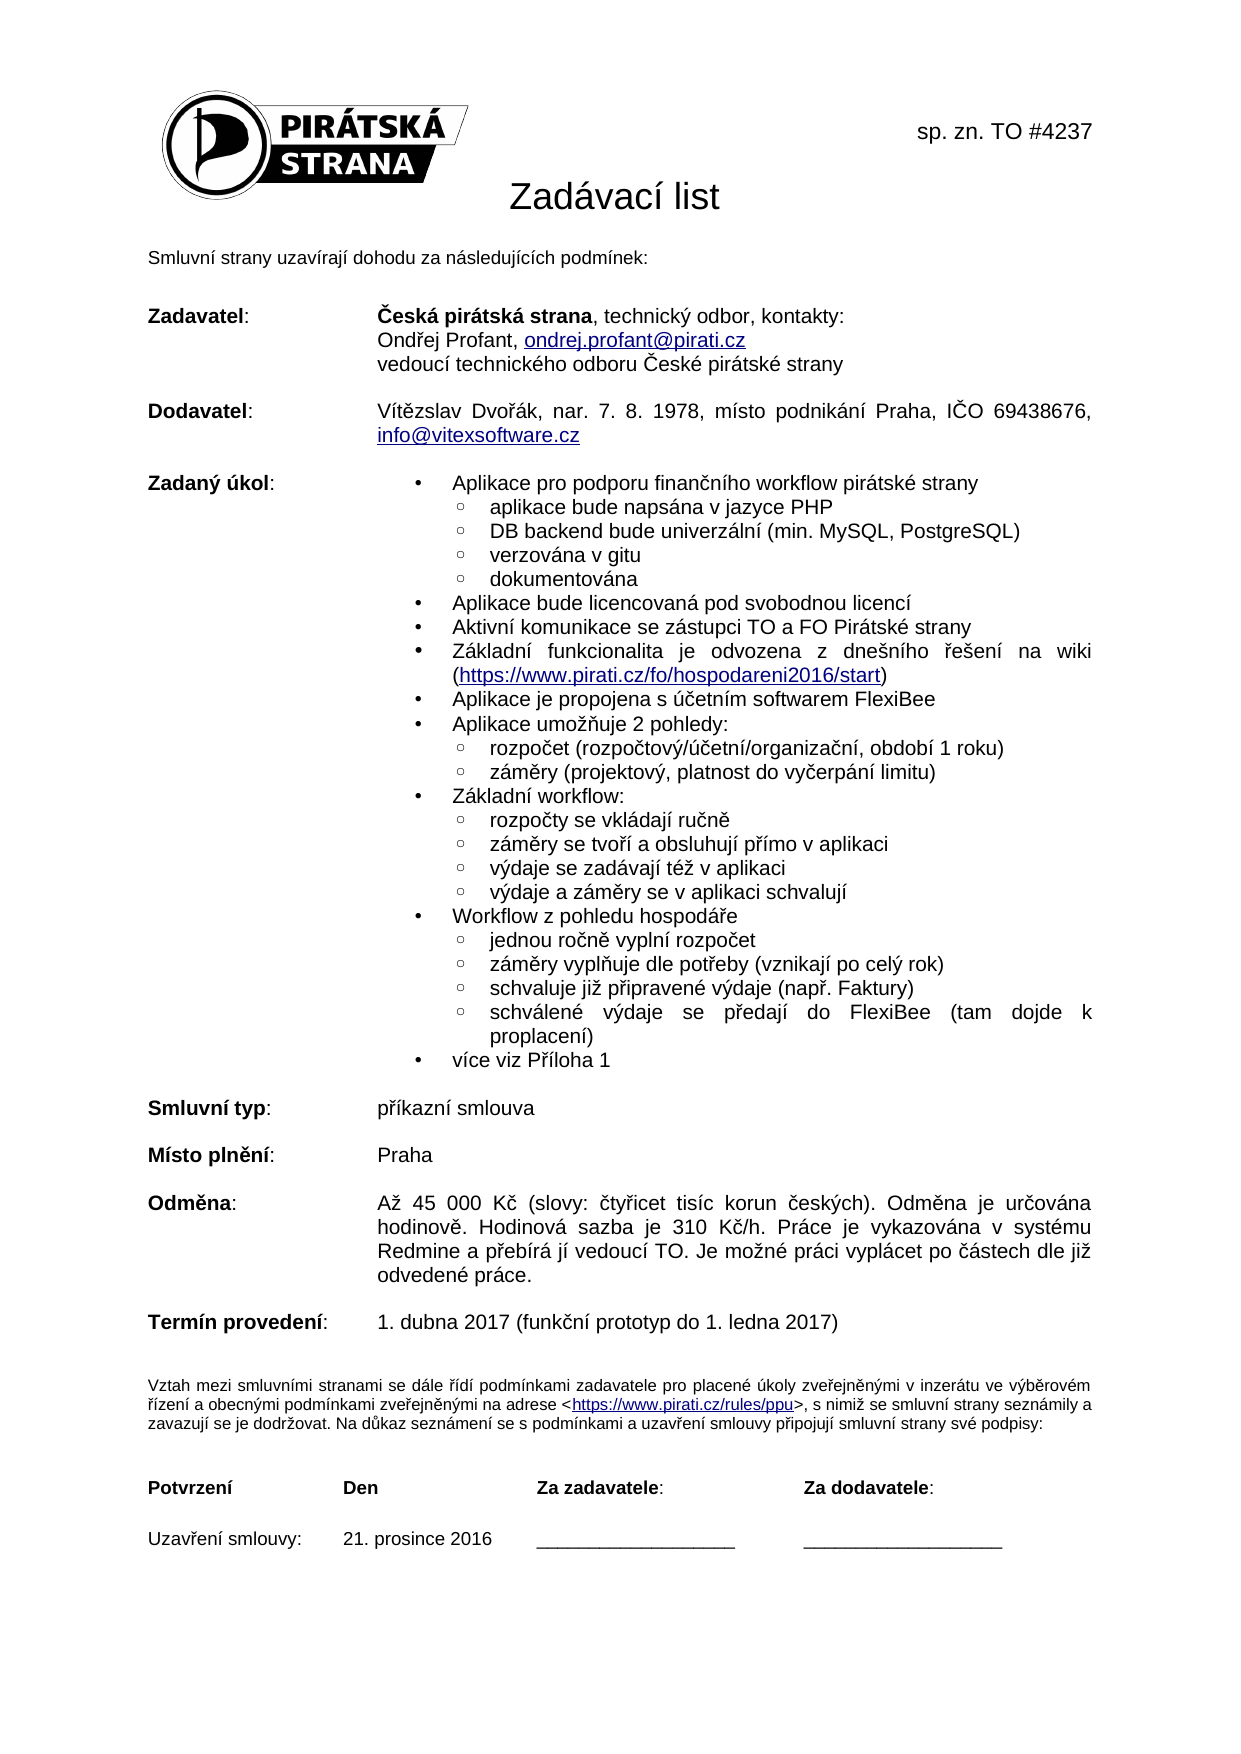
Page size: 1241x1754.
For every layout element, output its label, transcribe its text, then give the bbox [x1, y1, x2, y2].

subtitle Zadávací list [148, 174, 1093, 217]
table_cell Termín provedení: [148, 1298, 377, 1346]
picture [147, 75, 483, 214]
table_cell ___________________ [804, 1514, 1093, 1576]
table_cell Aplikace pro podporu finančního workflow pirátské strany aplikace bude napsána v jazyce PHP DB backend bude univerzální (min. MySQL, PostgreSQL) verzována v gitu dokumentována Aplikace bude licencovaná pod svobodnou licencí Aktivní komunikace se zástupci TO a FO Pirátské strany Základní funkcionalita je odvozena z dnešního řešení na wiki (https://www.pirati.cz/fo/hospodareni2016/start) Aplikace je propojena s účetním softwarem FlexiBee Aplikace umožňuje 2 pohledy: rozpočet (rozpočtový/účetní/organizační, období 1 roku) záměry (projektový, platnost do vyčerpání limitu) Základní workflow: rozpočty se vkládají ručně záměry se tvoří a obsluhují přímo v aplikaci výdaje se zadávají též v aplikaci výdaje a záměry se v aplikaci schvalují Workflow z pohledu hospodáře jednou ročně vyplní rozpočet záměry vyplňuje dle potřeby (vznikají po celý rok) schvaluje již připravené výdaje (např. Faktury) schválené výdaje se předají do FlexiBee (tam dojde k proplacení) více viz Příloha 1 [377, 459, 1093, 1084]
table_cell ___________________ [537, 1514, 804, 1576]
table_cell Zadaný úkol: [148, 459, 377, 1084]
table_cell Místo plnění: [148, 1131, 377, 1179]
table_cell Vítězslav Dvořák, nar. 7. 8. 1978, místo podnikání Praha, IČO 69438676, info@vitexsoftware.cz [377, 387, 1093, 459]
table_cell 21. prosince 2016 [343, 1514, 537, 1576]
table_header Potvrzení [148, 1462, 343, 1513]
table_header Česká pirátská strana, technický odbor, kontakty: Ondřej Profant, ondrej.profant@pirati.cz vedoucí technického odboru České pirátské strany [377, 292, 1093, 387]
table_header Za dodavatele: [804, 1462, 1093, 1513]
text sp. zn. TO #4237 [483, 118, 1093, 144]
table_cell Smluvní typ: [148, 1084, 377, 1131]
table_cell Praha [377, 1131, 1093, 1179]
table_cell Odměna: [148, 1179, 377, 1298]
table_header Zadavatel: [148, 292, 377, 387]
table_header Za zadavatele: [537, 1462, 804, 1513]
table_cell Dodavatel: [148, 387, 377, 459]
table_cell 1. dubna 2017 (funkční prototyp do 1. ledna 2017) [377, 1298, 1093, 1346]
table_cell Až 45 000 Kč (slovy: čtyřicet tisíc korun českých). Odměna je určována hodinově. Hodinová sazba je 310 Kč/h. Práce je vykazována v systému Redmine a přebírá jí vedoucí TO. Je možné práci vyplácet po částech dle již odvedené práce. [377, 1179, 1093, 1298]
text Vztah mezi smluvními stranami se dále řídí podmínkami zadavatele pro placené úkoly zveřejněnými v inzerátu ve výběrovém řízení a obecnými podmínkami zveřejněnými na adrese <https://www.pirati.cz/rules/ppu>, s nimiž se smluvní strany seznámily a zavazují se je dodržovat. Na důkaz seznámení se s podmínkami a uzavření smlouvy připojují smluvní strany své podpisy: [148, 1375, 1093, 1433]
table_cell příkazní smlouva [377, 1084, 1093, 1131]
text Smluvní strany uzavírají dohodu za následujících podmínek: [148, 247, 1093, 268]
table_cell Uzavření smlouvy: [148, 1514, 343, 1576]
table_header Den [343, 1462, 537, 1513]
